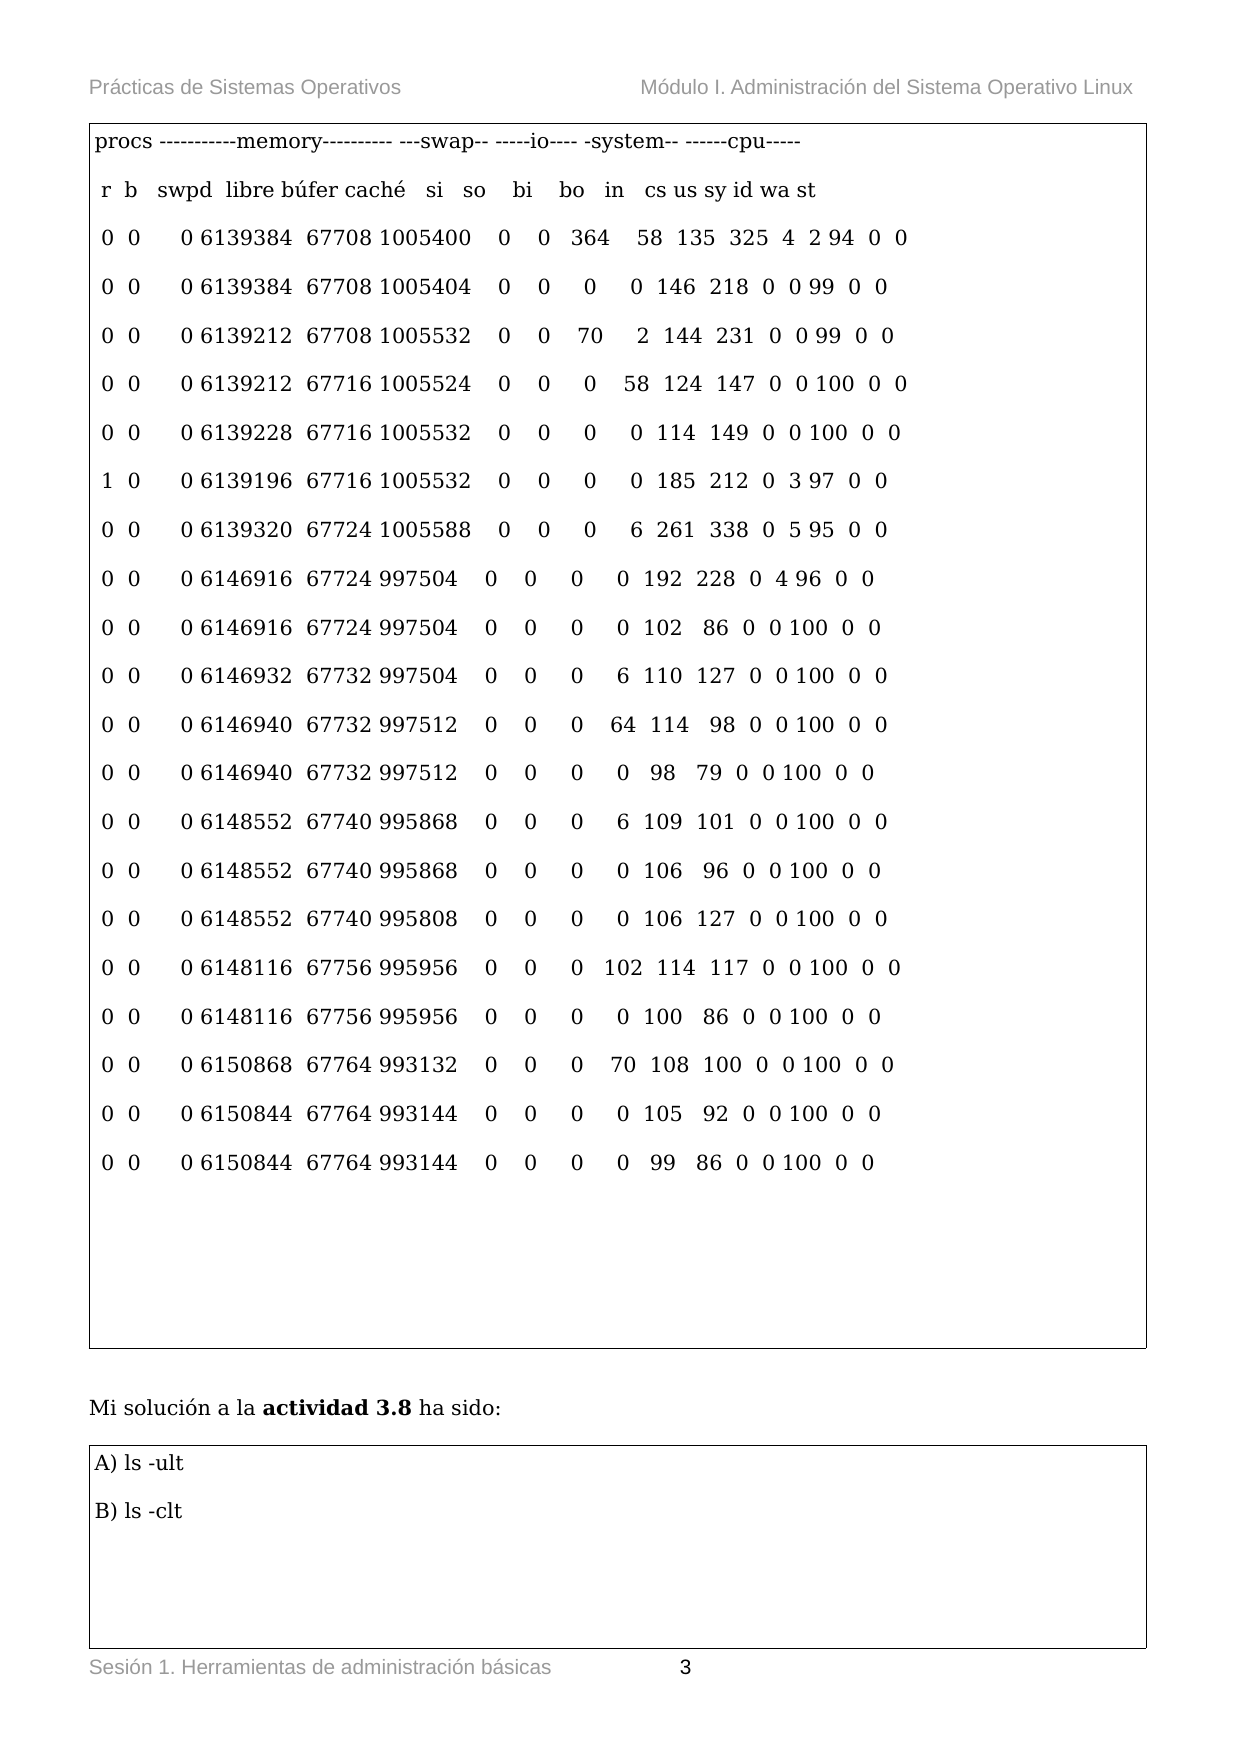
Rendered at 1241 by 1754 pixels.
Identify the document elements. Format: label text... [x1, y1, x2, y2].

table_header A) ls -ult B) ls -clt [90, 1446, 1146, 1648]
table_header procs -----------memory---------- ---swap-- -----io---- -system-- ------cpu----- r b swpd libre búfer caché si so bi bo in cs us sy id wa st 0 0 0 6139384 67708 1005400 0 0 364 58 135 325 4 2 94 0 0 0 0 0 6139384 67708 1005404 0 0 0 0 146 218 0 0 99 0 0 0 0 0 6139212 67708 1005532 0 0 70 2 144 231 0 0 99 0 0 0 0 0 6139212 67716 1005524 0 0 0 58 124 147 0 0 100 0 0 0 0 0 6139228 67716 1005532 0 0 0 0 114 149 0 0 100 0 0 1 0 0 6139196 67716 1005532 0 0 0 0 185 212 0 3 97 0 0 0 0 0 6139320 67724 1005588 0 0 0 6 261 338 0 5 95 0 0 0 0 0 6146916 67724 997504 0 0 0 0 192 228 0 4 96 0 0 0 0 0 6146916 67724 997504 0 0 0 0 102 86 0 0 100 0 0 0 0 0 6146932 67732 997504 0 0 0 6 110 127 0 0 100 0 0 0 0 0 6146940 67732 997512 0 0 0 64 114 98 0 0 100 0 0 0 0 0 6146940 67732 997512 0 0 0 0 98 79 0 0 100 0 0 0 0 0 6148552 67740 995868 0 0 0 6 109 101 0 0 100 0 0 0 0 0 6148552 67740 995868 0 0 0 0 106 96 0 0 100 0 0 0 0 0 6148552 67740 995808 0 0 0 0 106 127 0 0 100 0 0 0 0 0 6148116 67756 995956 0 0 0 102 114 117 0 0 100 0 0 0 0 0 6148116 67756 995956 0 0 0 0 100 86 0 0 100 0 0 0 0 0 6150868 67764 993132 0 0 0 70 108 100 0 0 100 0 0 0 0 0 6150844 67764 993144 0 0 0 0 105 92 0 0 100 0 0 0 0 0 6150844 67764 993144 0 0 0 0 99 86 0 0 100 0 0 [90, 124, 1146, 1347]
text Mi solución a la actividad 3.8 ha sido: [89, 1396, 1146, 1421]
